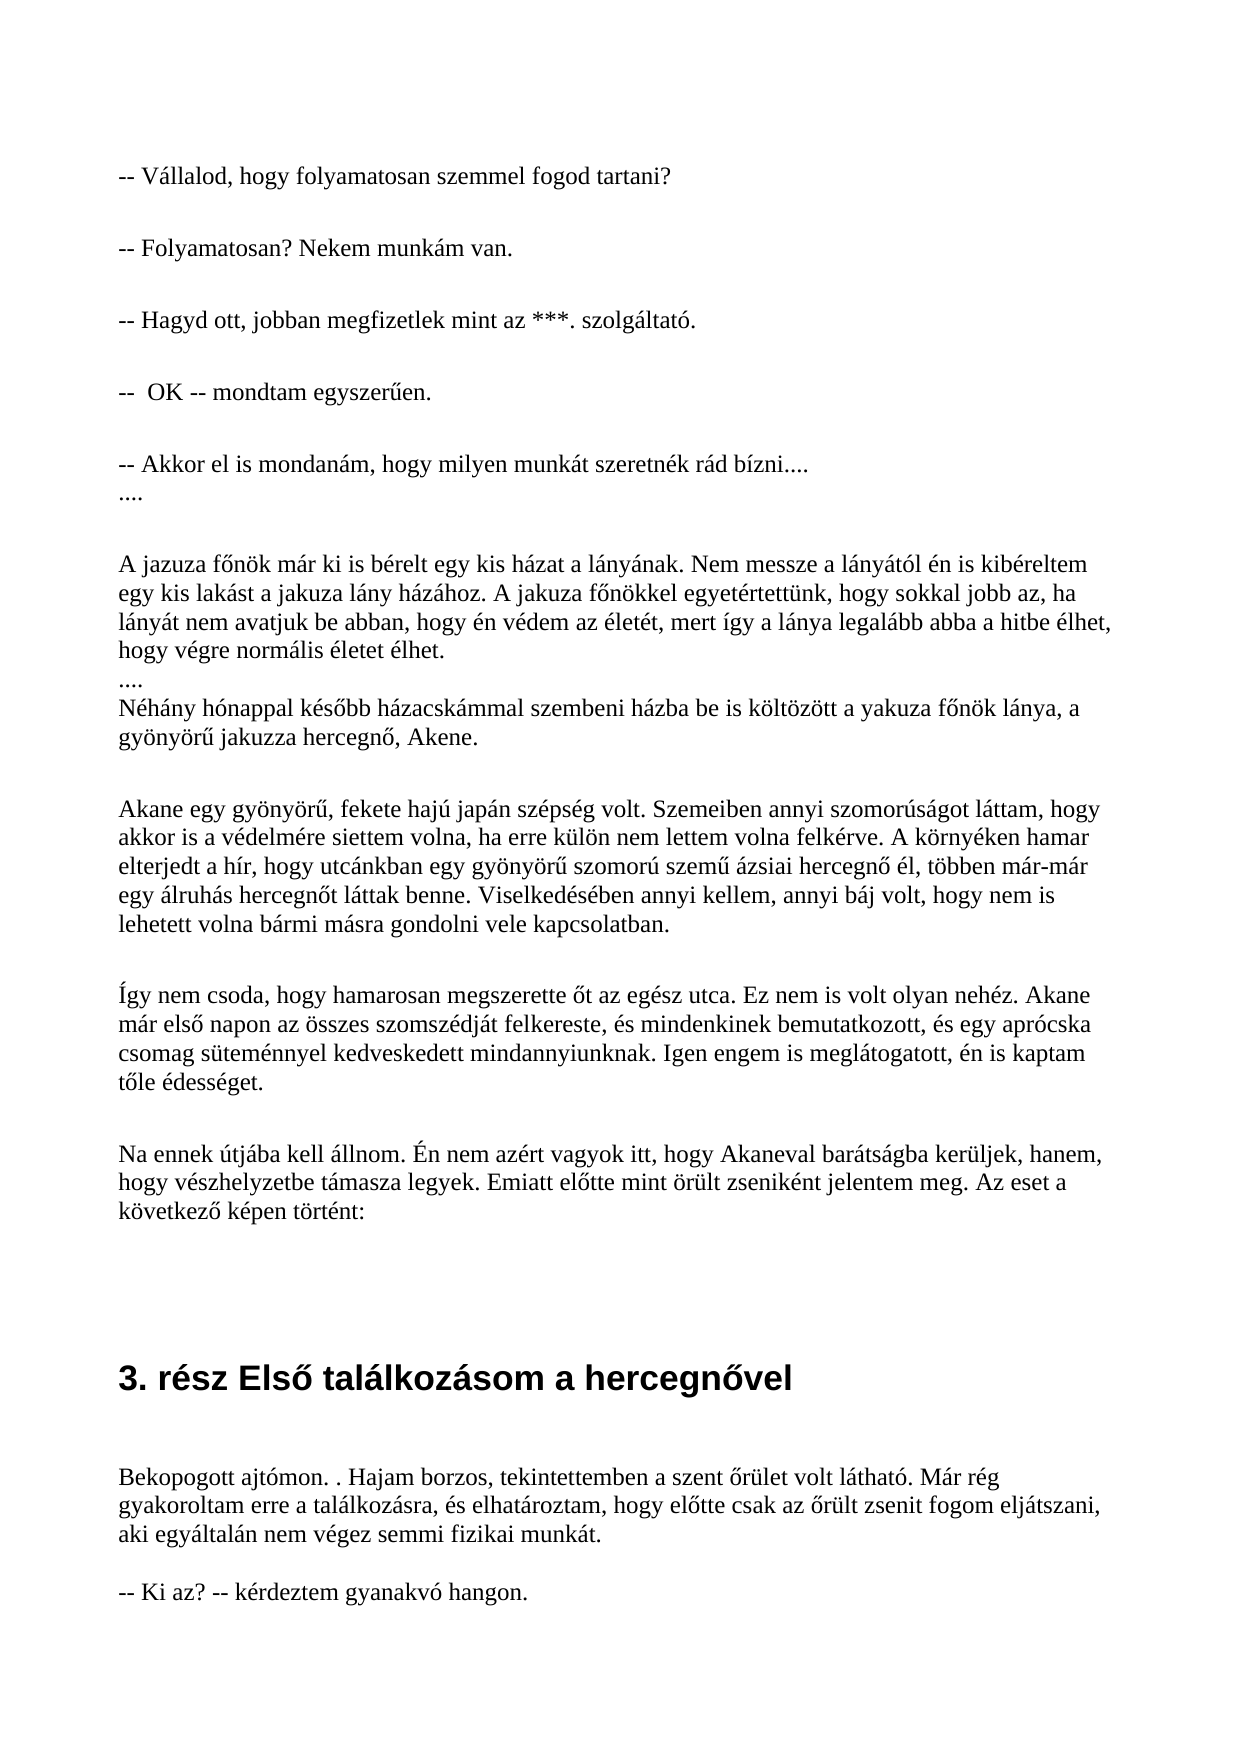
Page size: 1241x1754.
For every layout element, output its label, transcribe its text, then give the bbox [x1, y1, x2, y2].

text .... [118, 477, 1122, 506]
text Akane egy gyönyörű, fekete hajú japán szépség volt. Szemeiben annyi szomorúságot láttam, hogy akkor is a védelmére siettem volna, ha erre külön nem lettem volna felkérve. A környéken hamar elterjedt a hír, hogy utcánkban egy gyönyörű szomorú szemű ázsiai hercegnő él, többen már-már egy álruhás hercegnőt láttak benne. Viselkedésében annyi kellem, annyi báj volt, hogy nem is lehetett volna bármi másra gondolni vele kapcsolatban. [118, 794, 1122, 937]
text A jazuza főnök már ki is bérelt egy kis házat a lányának. Nem messze a lányától én is kibéreltem egy kis lakást a jakuza lány házához. A jakuza főnökkel egyetértettünk, hogy sokkal jobb az, ha lányát nem avatjuk be abban, hogy én védem az életét, mert így a lánya legalább abba a hitbe élhet, hogy végre normális életet élhet. [118, 549, 1122, 664]
text -- Ki az? -- kérdeztem gyanakvó hangon. [118, 1577, 1122, 1605]
text -- Akkor el is mondanám, hogy milyen munkát szeretnék rád bízni.... [118, 449, 1122, 477]
text -- Hagyd ott, jobban megfizetlek mint az ***. szolgáltató. [118, 305, 1122, 334]
subtitle 3. rész Első találkozásom a hercegnővel [118, 1357, 1122, 1398]
text -- Vállalod, hogy folyamatosan szemmel fogod tartani? [118, 161, 1122, 190]
text -- Folyamatosan? Nekem munkám van. [118, 233, 1122, 262]
text Na ennek útjába kell állnom. Én nem azért vagyok itt, hogy Akaneval barátságba kerüljek, hanem, hogy vészhelyzetbe támasza legyek. Emiatt előtte mint örült zseniként jelentem meg. Az eset a következő képen történt: [118, 1139, 1122, 1225]
text .... [118, 664, 1122, 693]
text -- OK -- mondtam egyszerűen. [118, 377, 1122, 406]
text Néhány hónappal később házacskámmal szembeni házba be is költözött a yakuza főnök lánya, a gyönyörű jakuzza hercegnő, Akene. [118, 693, 1122, 751]
text Így nem csoda, hogy hamarosan megszerette őt az egész utca. Ez nem is volt olyan nehéz. Akane már első napon az összes szomszédját felkereste, és mindenkinek bemutatkozott, és egy aprócska csomag süteménnyel kedveskedett mindannyiunknak. Igen engem is meglátogatott, én is kaptam tőle édességet. [118, 981, 1122, 1096]
text Bekopogott ajtómon. . Hajam borzos, tekintettemben a szent őrület volt látható. Már rég gyakoroltam erre a találkozásra, és elhatároztam, hogy előtte csak az őrült zsenit fogom eljátszani, aki egyáltalán nem végez semmi fizikai munkát. [118, 1462, 1122, 1548]
